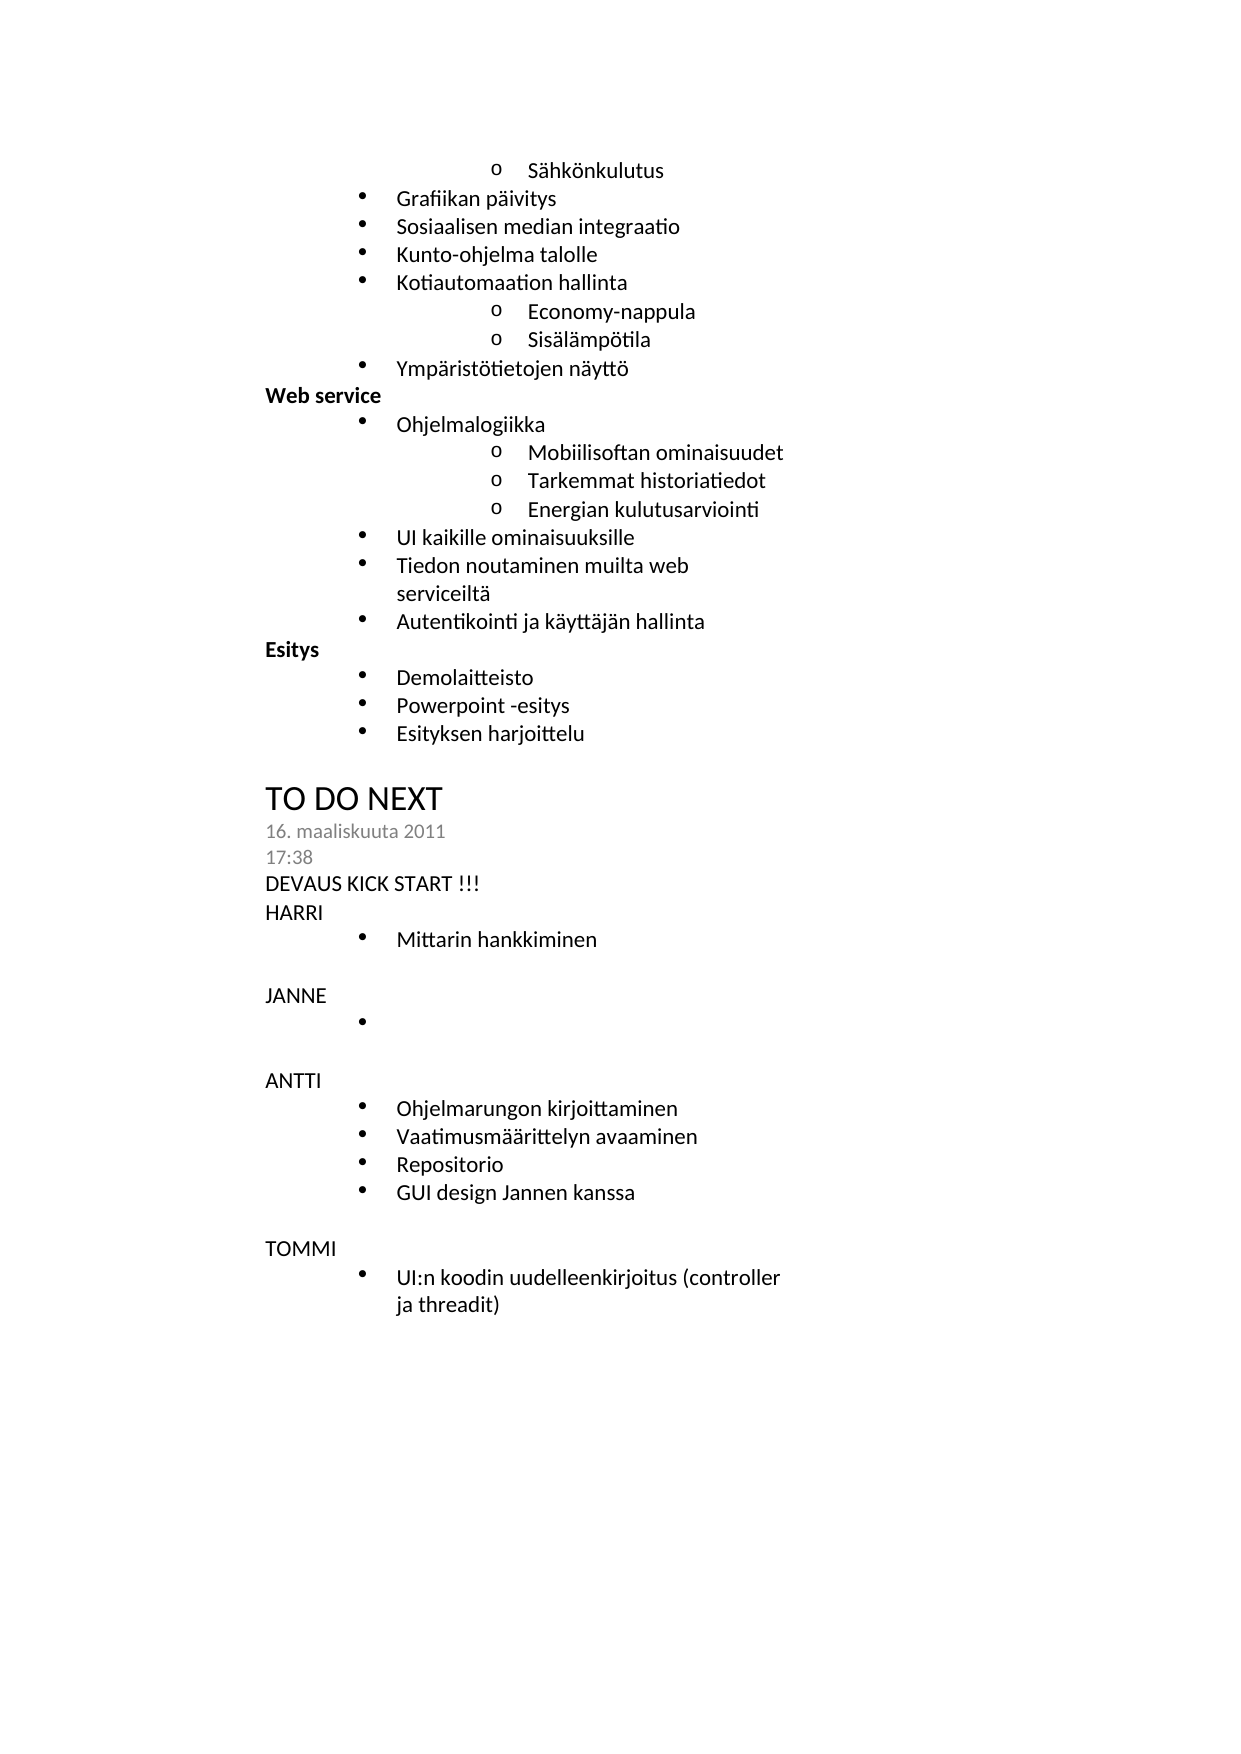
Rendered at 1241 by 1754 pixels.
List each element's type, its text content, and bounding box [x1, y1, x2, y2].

table_cell [118, 148, 257, 1355]
table_cell The judges will be looking for written/oral presentations that provide background and context to the project, explain why the problem is an interesting one, highlight how the system works, and include an insightful demonstration. Semifinals Teams will also be evaluated on their ability to take questions from the judging panel. Vaatimusmäärittely 16. maaliskuuta 2011 Sähkömittaus & sulautettu järjestelmä Sähkömittarin hankinta Arvojen lukeminen sähkömittarista Suoraan (protocol design) PLC:n kautta (UI design) Tietojen lähettäminen nettiin Kotiautomaatio (jos aikaa jää) Mobiilisofta Sähkönkulutuksen näyttäminen Historiatietojen lukeminen eri aikaväleiltä Ulkolämpötila Sisälämpötila Sähkönkulutus Grafiikan päivitys Sosiaalisen median integraatio Kunto-ohjelma talolle Kotiautomaation hallinta Economy-nappula Sisälämpötila Ympäristötietojen näyttö Web service Ohjelmalogiikka Mobiilisoftan ominaisuudet Tarkemmat historiatiedot Energian kulutusarviointi UI kaikille ominaisuuksille Tiedon noutaminen muilta web serviceiltä Autentikointi ja käyttäjän hallinta Esitys Demolaitteisto Powerpoint -esitys Esityksen harjoittelu TO DO NEXT 16. maaliskuuta 2011 17:38 DEVAUS KICK START !!! HARRI Mittarin hankkiminen JANNE ANTTI Ohjelmarungon kirjoittaminen Vaatimusmäärittelyn avaaminen Repositorio GUI design Jannen kanssa TOMMI UI:n koodin uudelleenkirjoitus (controller ja threadit) [257, 148, 794, 1355]
table_cell [794, 148, 901, 1355]
